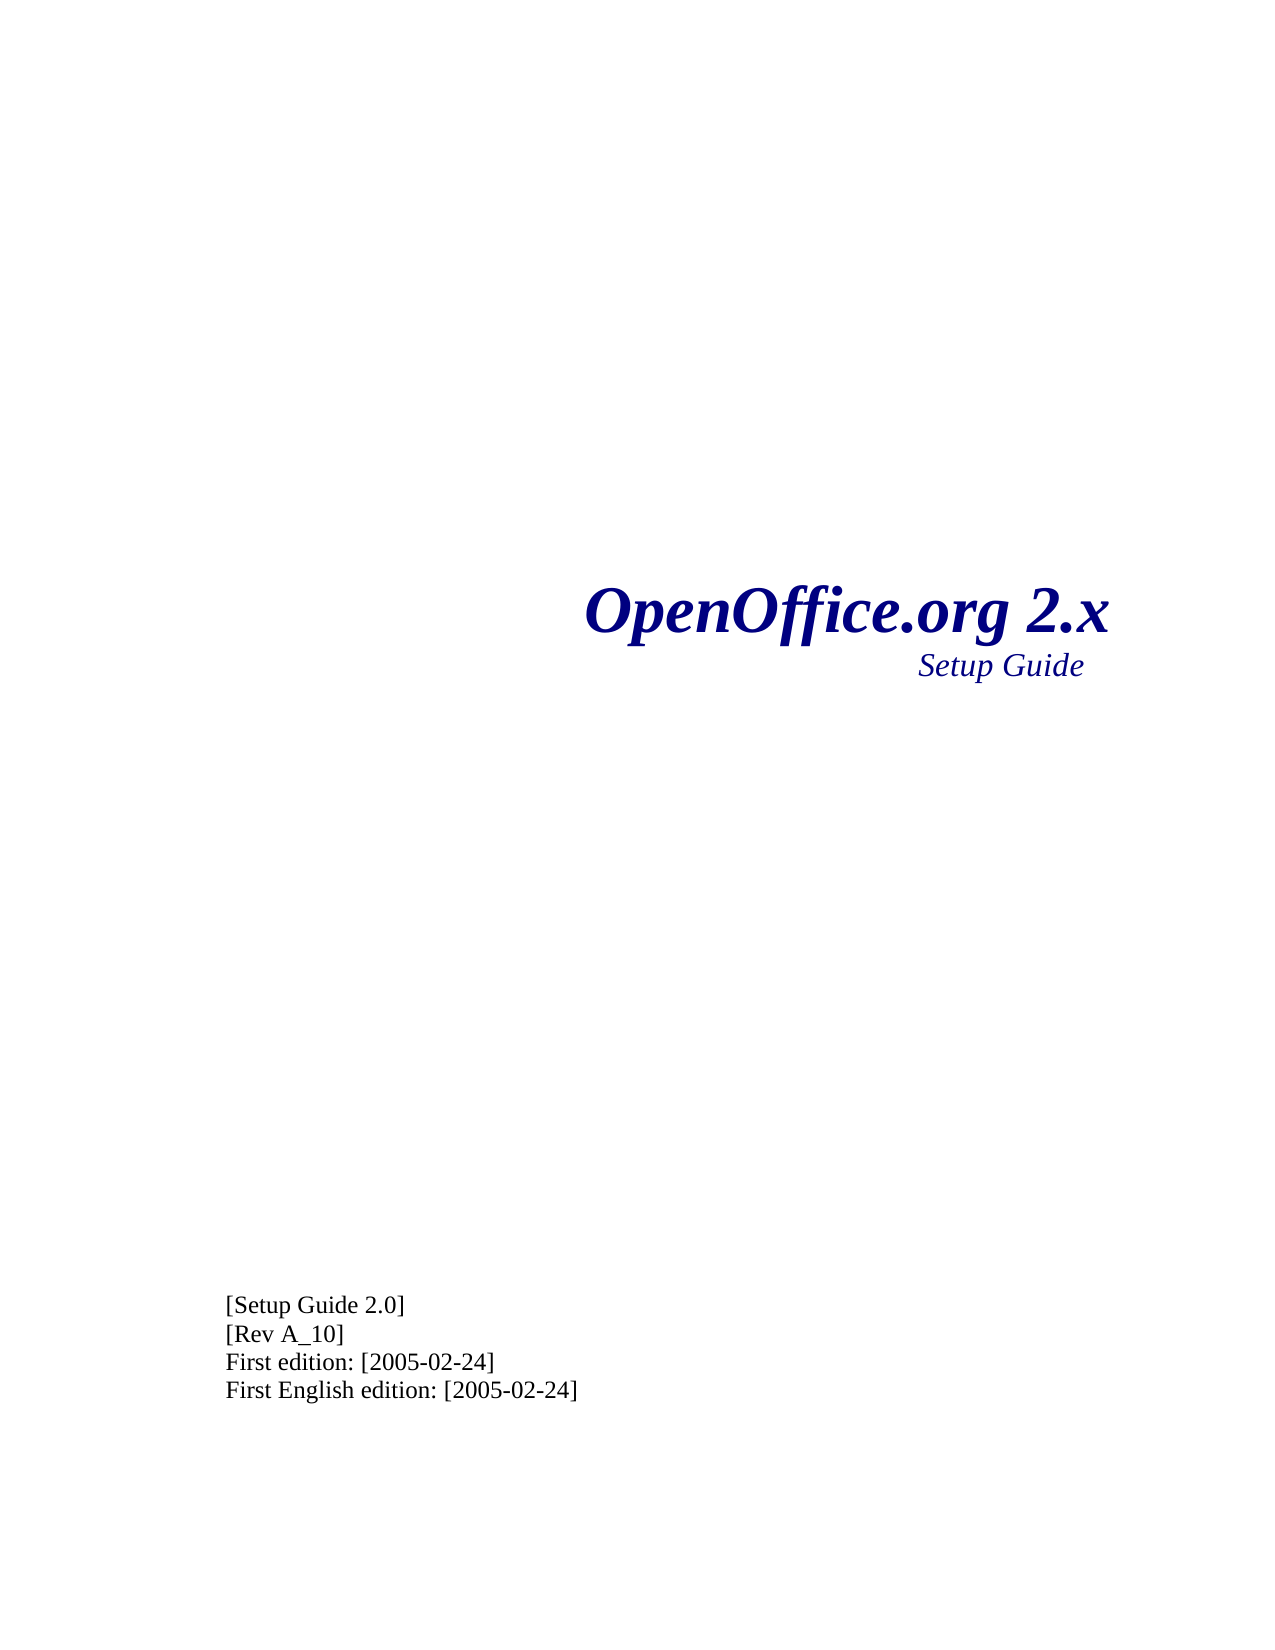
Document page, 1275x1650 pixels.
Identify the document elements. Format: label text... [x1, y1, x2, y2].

subtitle Setup Guide [187, 647, 1087, 684]
text [Setup Guide 2.0] [Rev A_10] First edition: [2005-02-24] First English edition: [2005-02-24] [225, 1291, 1087, 1403]
table_header [488, 699, 1090, 908]
title OpenOffice.org 2.x [187, 573, 1117, 647]
table_header [788, 150, 1087, 273]
